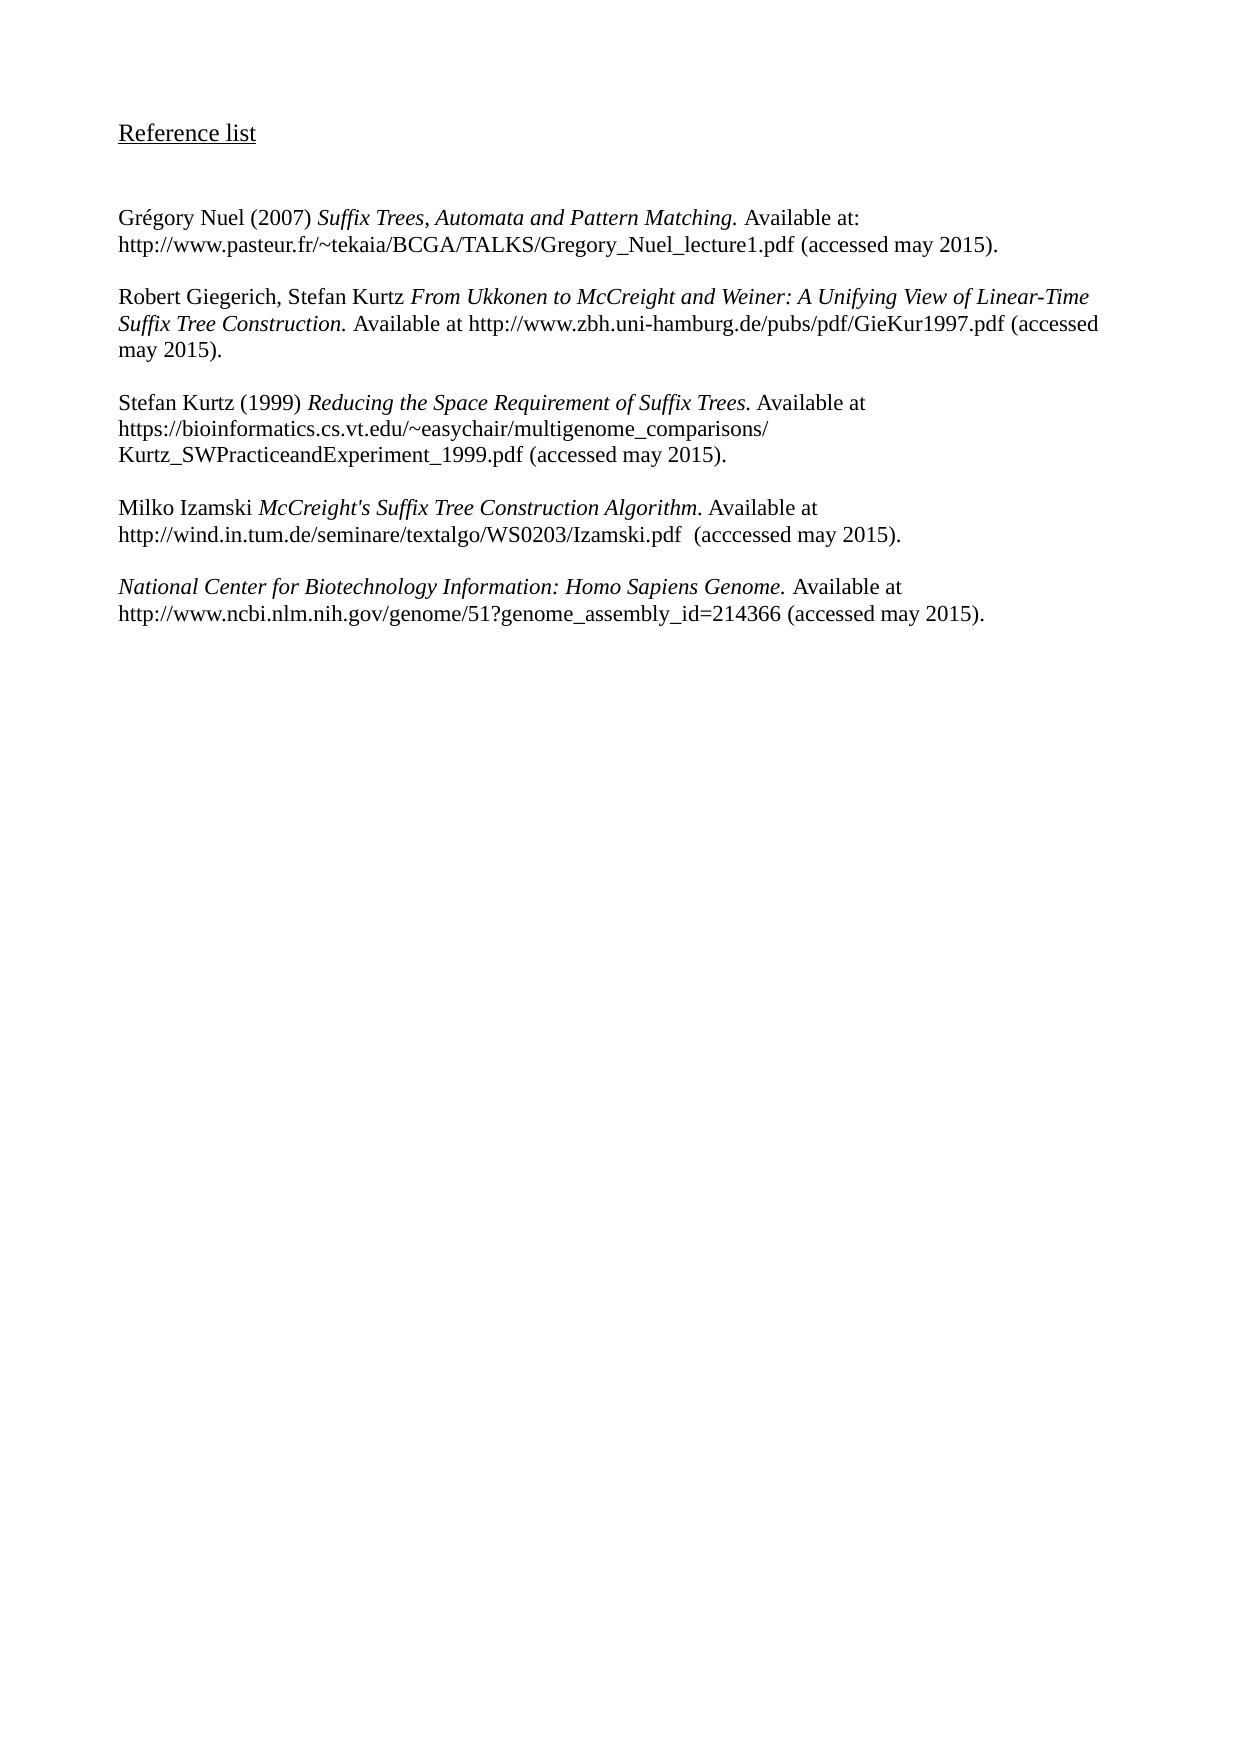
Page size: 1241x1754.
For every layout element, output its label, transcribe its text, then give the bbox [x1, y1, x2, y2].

text Grégory Nuel (2007) Suffix Trees, Automata and Pattern Matching. Available at: http://www.pasteur.fr/~tekaia/BCGA/TALKS/Gregory_Nuel_lecture1.pdf (accessed may 2015). [118, 204, 1122, 257]
text National Center for Biotechnology Information: Homo Sapiens Genome. Available at http://www.ncbi.nlm.nih.gov/genome/51?genome_assembly_id=214366 (accessed may 2015). [118, 573, 1122, 626]
text Robert Giegerich, Stefan Kurtz From Ukkonen to McCreight and Weiner: A Unifying View of Linear-Time Suffix Tree Construction. Available at http://www.zbh.uni-hamburg.de/pubs/pdf/GieKur1997.pdf (accessed may 2015). [118, 283, 1122, 362]
text Reference list [118, 118, 1122, 147]
text Stefan Kurtz (1999) Reducing the Space Requirement of Suffix Trees. Available at https://bioinformatics.cs.vt.edu/~easychair/multigenome_comparisons/Kurtz_SWPracticeandExperiment_1999.pdf (accessed may 2015). [118, 389, 1122, 468]
text Milko Izamski McCreight's Suffix Tree Construction Algorithm. Available at http://wind.in.tum.de/seminare/textalgo/WS0203/Izamski.pdf (acccessed may 2015). [118, 494, 1122, 547]
